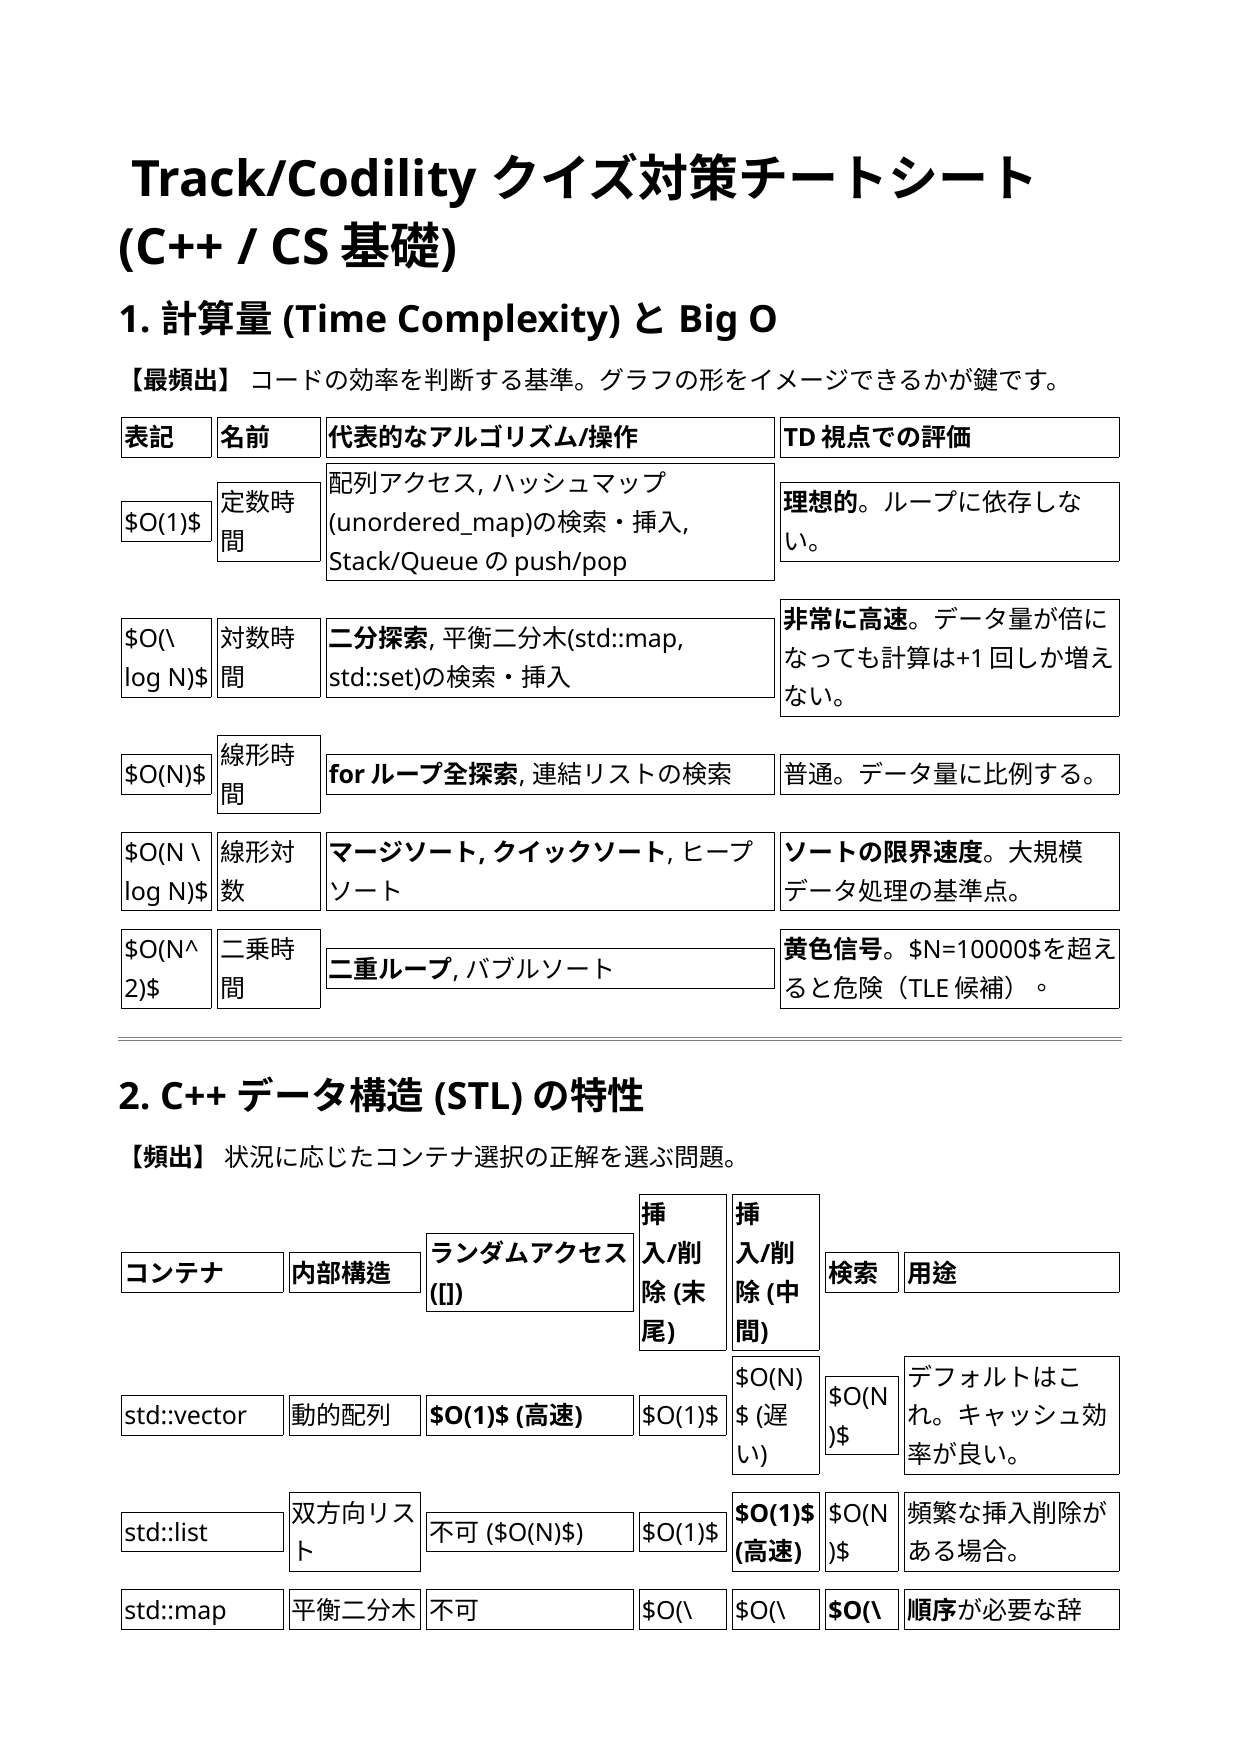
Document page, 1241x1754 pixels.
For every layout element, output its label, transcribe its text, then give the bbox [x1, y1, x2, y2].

table_cell $O(\ [636, 1586, 729, 1632]
table_cell $O(N)$ (遅い) [729, 1353, 822, 1489]
table_cell 線形時間 [214, 732, 323, 829]
table_cell 二分探索, 平衡二分木(std::map, std::set)の検索・挿入 [323, 596, 777, 732]
table_cell $O(N)$ [118, 732, 214, 829]
table_cell std::map [118, 1586, 286, 1632]
table_cell $O(N)$ [822, 1489, 901, 1586]
table_header 代表的なアルゴリズム/操作 [323, 414, 777, 460]
table_cell $O(\ [822, 1586, 901, 1632]
table_cell 不可 ($O(N)$) [424, 1489, 636, 1586]
table_cell $O(1)$ [636, 1489, 729, 1586]
table_cell std::list [118, 1489, 286, 1586]
table_cell 普通。データ量に比例する。 [778, 732, 1122, 829]
table_cell $O(1)$ [118, 460, 214, 596]
table_cell 定数時間 [214, 460, 323, 596]
table_cell デフォルトはこれ。キャッシュ効率が良い。 [901, 1353, 1122, 1489]
table_cell 理想的。ループに依存しない。 [778, 460, 1122, 596]
table_cell 頻繁な挿入削除がある場合。 [901, 1489, 1122, 1586]
table_cell 双方向リスト [286, 1489, 423, 1586]
table_cell 配列アクセス, ハッシュマップ(unordered_map)の検索・挿入, Stack/Queueのpush/pop [323, 460, 777, 596]
subtitle 1. 計算量 (Time Complexity) と Big O [118, 292, 1122, 343]
subtitle Track/Codility クイズ対策チートシート (C++ / CS基礎) [118, 143, 1122, 279]
table_cell マージソート, クイックソート, ヒープソート [323, 829, 777, 926]
table_header 挿入/削除 (末尾) [636, 1191, 729, 1353]
table_cell $O(\log N)$ [118, 596, 214, 732]
table_cell 二乗時間 [214, 926, 323, 1023]
table_cell forループ全探索, 連結リストの検索 [323, 732, 777, 829]
table_header 挿入/削除 (中間) [729, 1191, 822, 1353]
table_cell 黄色信号。$N=10000$を超えると危険（TLE候補）。 [778, 926, 1122, 1023]
table_header 表記 [118, 414, 214, 460]
table_cell $O(N \log N)$ [118, 829, 214, 926]
table_cell 非常に高速。データ量が倍になっても計算は+1回しか増えない。 [778, 596, 1122, 732]
table_cell 不可 [424, 1586, 636, 1632]
table_cell 順序が必要な辞 [901, 1586, 1122, 1632]
table_cell $O(1)$ (高速) [729, 1489, 822, 1586]
table_cell $O(\ [729, 1586, 822, 1632]
table_cell 平衡二分木 [286, 1586, 423, 1632]
table_cell 二重ループ, バブルソート [323, 926, 777, 1023]
table_cell $O(N)$ [822, 1353, 901, 1489]
table_header 用途 [901, 1191, 1122, 1353]
table_cell $O(1)$ (高速) [424, 1353, 636, 1489]
table_header コンテナ [118, 1191, 286, 1353]
table_cell $O(N^2)$ [118, 926, 214, 1023]
table_cell std::vector [118, 1353, 286, 1489]
table_header ランダムアクセス([]) [424, 1191, 636, 1353]
table_cell 対数時間 [214, 596, 323, 732]
table_cell $O(1)$ [636, 1353, 729, 1489]
table_cell ソートの限界速度。大規模データ処理の基準点。 [778, 829, 1122, 926]
text 【頻出】 状況に応じたコンテナ選択の正解を選ぶ問題。 [118, 1140, 1122, 1174]
table_header 内部構造 [286, 1191, 423, 1353]
table_header TD視点での評価 [778, 414, 1122, 460]
text 【最頻出】 コードの効率を判断する基準。グラフの形をイメージできるかが鍵です。 [118, 362, 1122, 397]
table_cell 動的配列 [286, 1353, 423, 1489]
table_header 名前 [214, 414, 323, 460]
table_cell 線形対数 [214, 829, 323, 926]
subtitle 2. C++ データ構造 (STL) の特性 [118, 1069, 1122, 1120]
table_header 検索 [822, 1191, 901, 1353]
